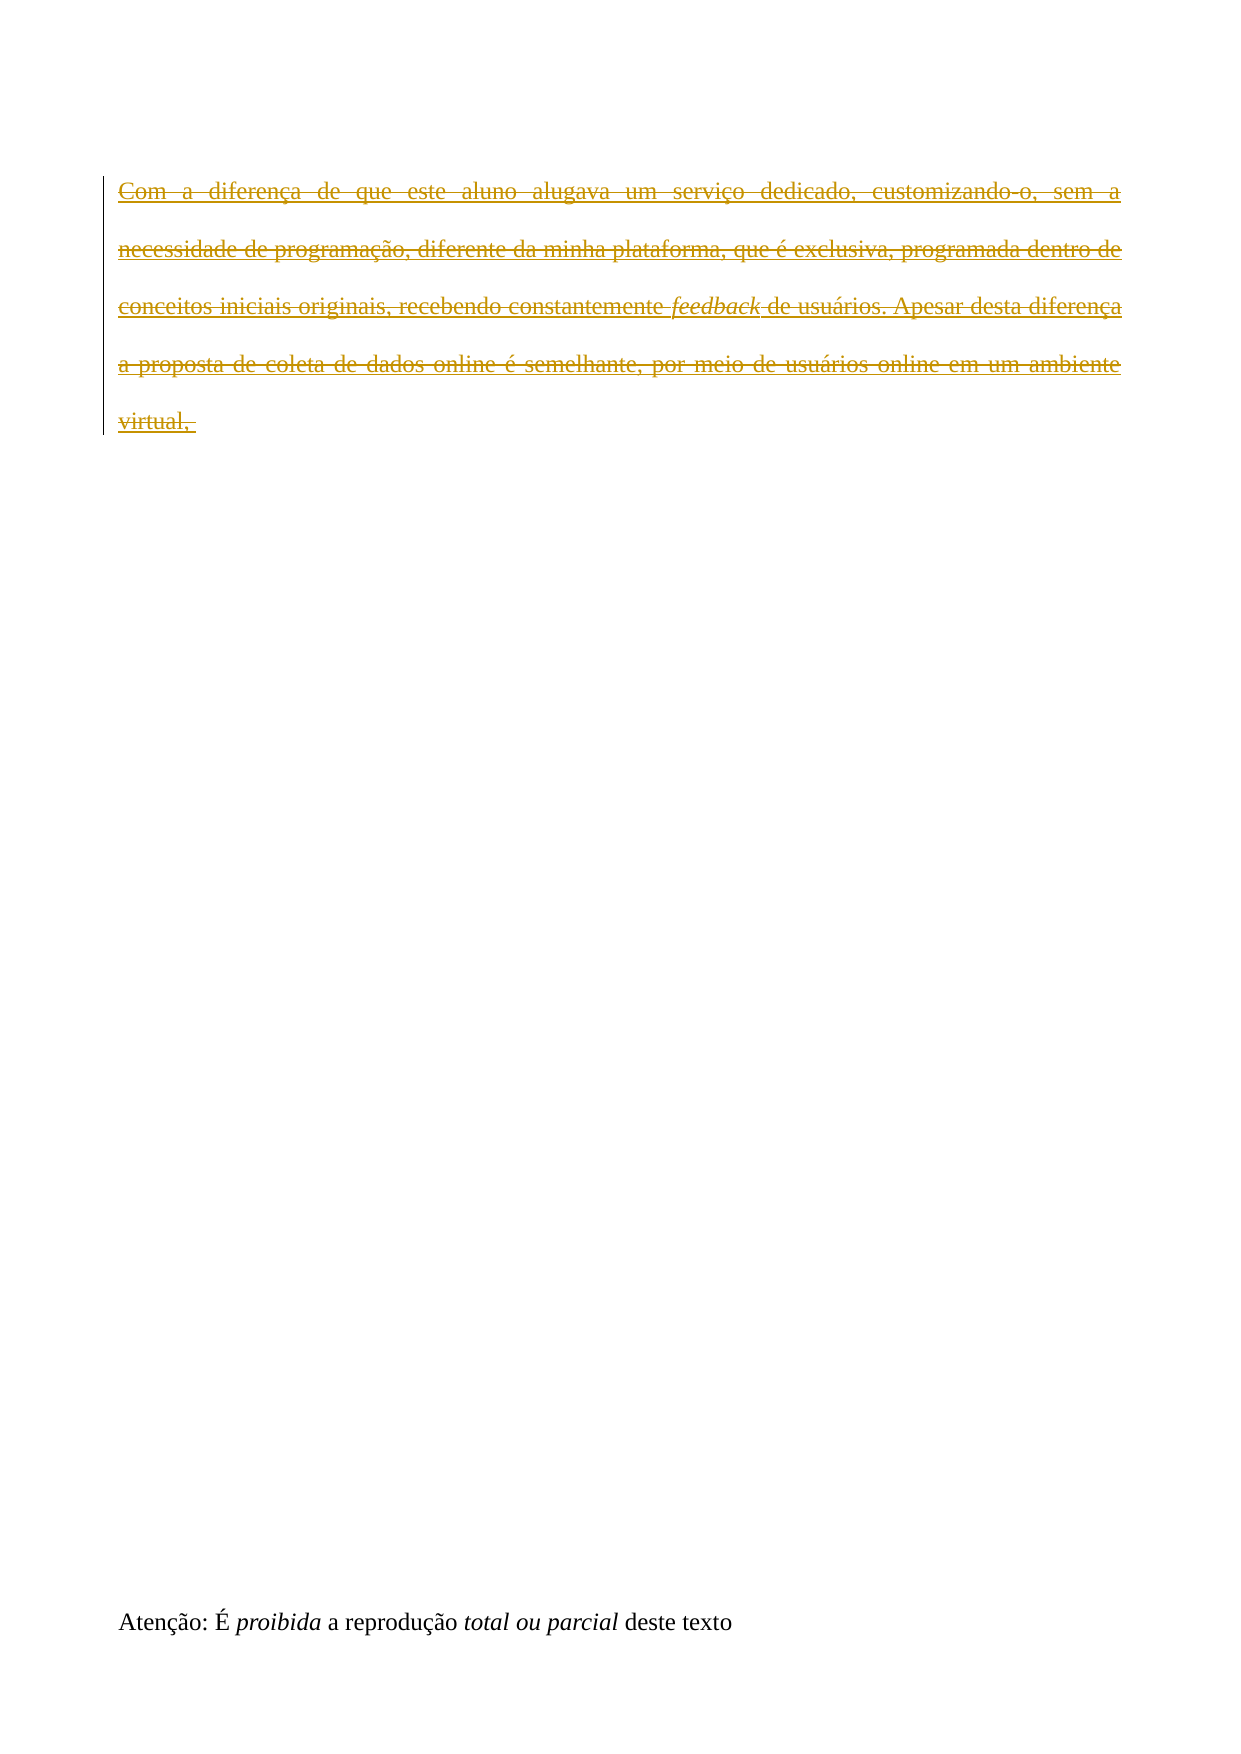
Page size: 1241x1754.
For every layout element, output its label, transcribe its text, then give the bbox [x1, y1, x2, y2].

text Com a diferença de que este aluno alugava um serviço dedicado, customizando-o, sem a necessidade de programação, diferente da minha plataforma, que é exclusiva, programada dentro de conceitos iniciais originais, recebendo constantemente feedback de usuários. Apesar desta diferença a proposta de coleta de dados online é semelhante, por meio de usuários online em um ambiente virtual, [118, 317, 1122, 435]
text Com a diferença de que este aluno alugava um serviço dedicado, customizando-o, sem a necessidade de programação, diferente da minha plataforma, que é exclusiva, programada dentro de conceitos iniciais originais, recebendo constantemente feedback de usuários. Apesar desta diferença a proposta de coleta de dados online é semelhante, por meio de usuários online em um ambiente virtual, [118, 176, 1122, 249]
text Com a diferença de que este aluno alugava um serviço dedicado, customizando-o, sem a necessidade de programação, diferente da minha plataforma, que é exclusiva, programada dentro de conceitos iniciais originais, recebendo constantemente feedback de usuários. Apesar desta diferença a proposta de coleta de dados online é semelhante, por meio de usuários online em um ambiente virtual, [118, 260, 1122, 307]
